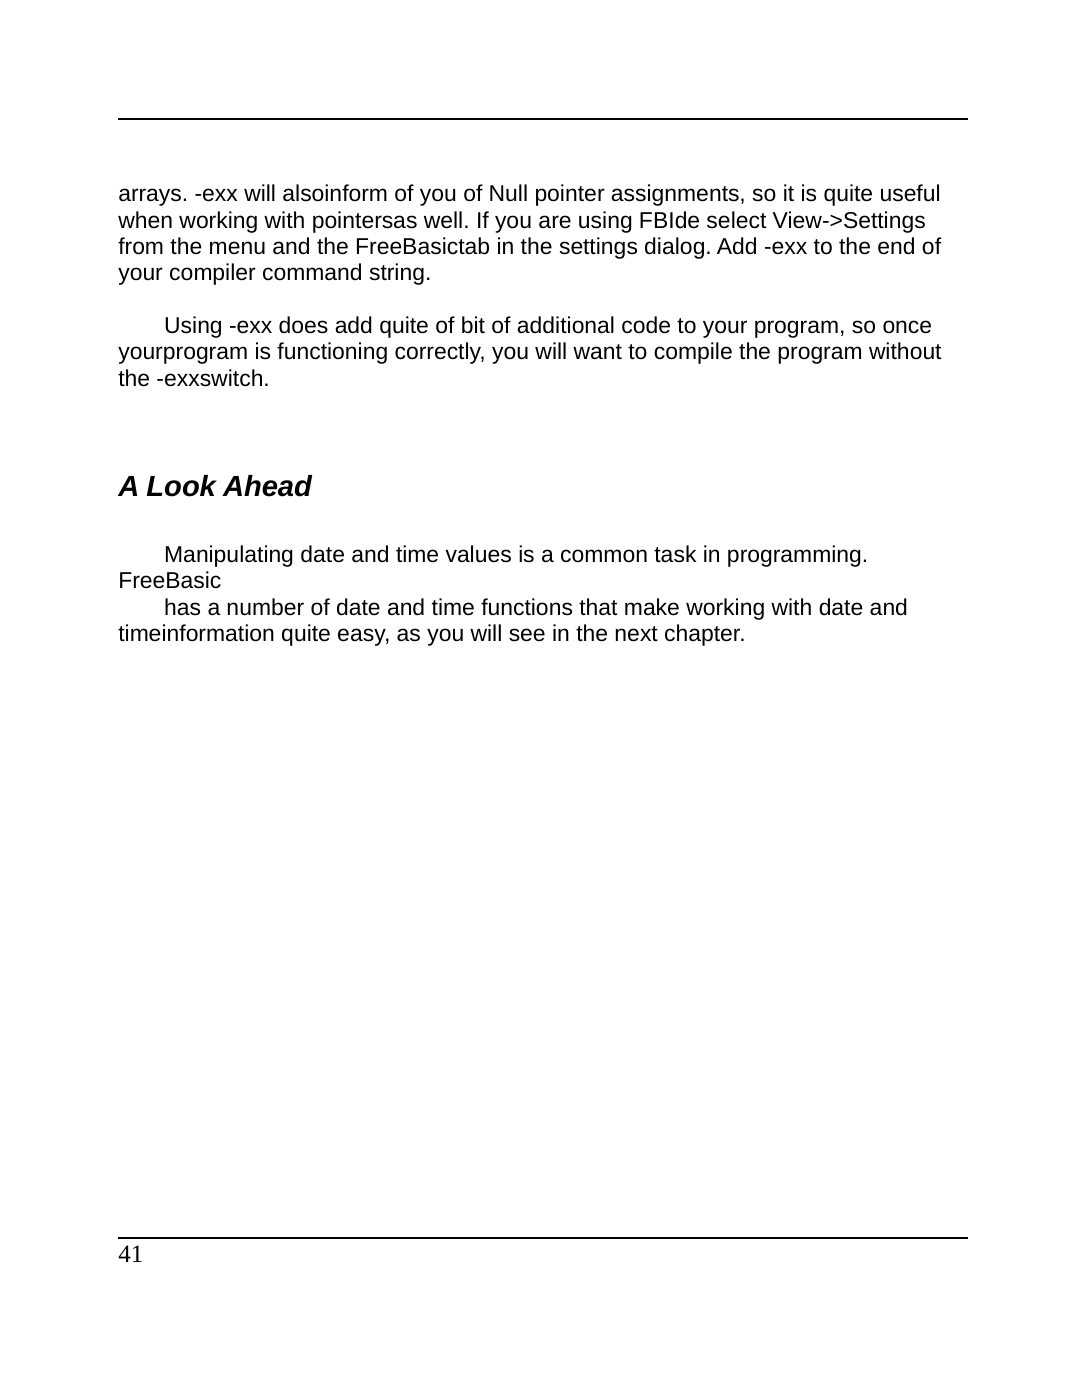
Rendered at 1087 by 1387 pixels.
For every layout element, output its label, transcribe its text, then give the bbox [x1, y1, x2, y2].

text has a number of date and time functions that make working with date and timeinformation quite easy, as you will see in the next chapter. [118, 594, 968, 647]
subtitle A Look Ahead [118, 469, 968, 502]
text arrays. -exx will alsoinform of you of Null pointer assignments, so it is quite useful when working with pointersas well. If you are using FBIde select View->Settings from the menu and the FreeBasictab in the settings dialog. Add -exx to the end of your compiler command string. [118, 180, 968, 286]
text Manipulating date and time values is a common task in programming. FreeBasic [118, 541, 968, 594]
text Using -exx does add quite of bit of additional code to your program, so once yourprogram is functioning correctly, you will want to compile the program without the -exxswitch. [118, 312, 968, 391]
